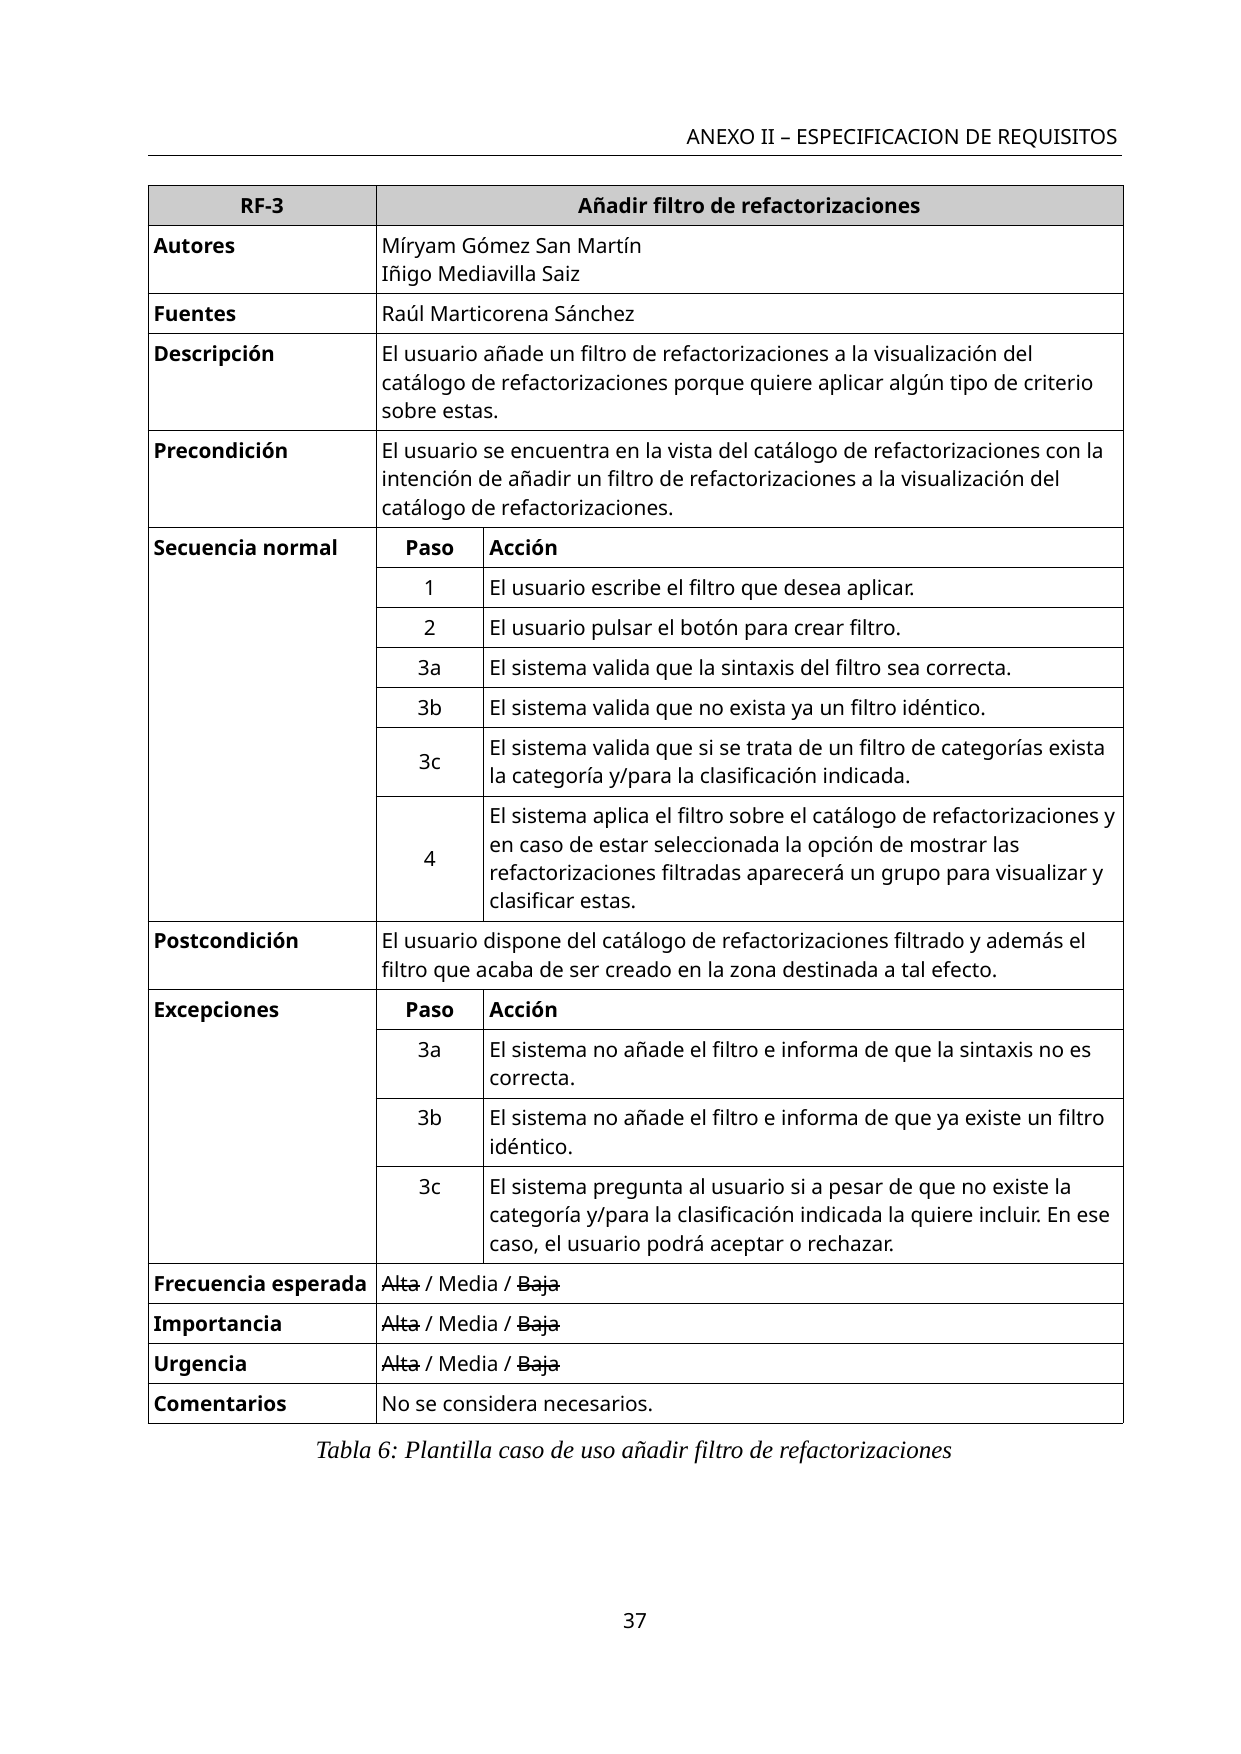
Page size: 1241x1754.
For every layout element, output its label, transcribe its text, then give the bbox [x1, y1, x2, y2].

table_cell El usuario añade un filtro de refactorizaciones a la visualización del catálogo de refactorizaciones porque quiere aplicar algún tipo de criterio sobre estas. [377, 334, 1123, 430]
table_cell 3b [377, 1099, 483, 1166]
table_cell No se considera necesarios. [377, 1384, 1123, 1423]
table_cell El sistema valida que no exista ya un filtro idéntico. [484, 688, 1123, 727]
table_cell El usuario escribe el filtro que desea aplicar. [484, 568, 1123, 607]
table_cell Acción [484, 528, 1123, 567]
table_cell Postcondición [149, 922, 376, 989]
table_cell Alta / Media / Baja [377, 1264, 1123, 1303]
table_cell El sistema valida que la sintaxis del filtro sea correcta. [484, 648, 1123, 687]
table_cell El usuario dispone del catálogo de refactorizaciones filtrado y además el filtro que acaba de ser creado en la zona destinada a tal efecto. [377, 922, 1123, 989]
table_cell El usuario pulsar el botón para crear filtro. [484, 608, 1123, 647]
table_cell Alta / Media / Baja [377, 1344, 1123, 1383]
table_cell Importancia [149, 1304, 376, 1343]
table_cell 1 [377, 568, 483, 607]
table_cell Urgencia [149, 1344, 376, 1383]
table_cell 3c [377, 1167, 483, 1263]
table_cell El usuario se encuentra en la vista del catálogo de refactorizaciones con la intención de añadir un filtro de refactorizaciones a la visualización del catálogo de refactorizaciones. [377, 431, 1123, 527]
table_cell El sistema no añade el filtro e informa de que la sintaxis no es correcta. [484, 1030, 1123, 1098]
table_cell Raúl Marticorena Sánchez [377, 294, 1123, 333]
table_cell Excepciones [149, 990, 376, 1263]
table_cell Fuentes [149, 294, 376, 333]
table_cell Acción [484, 990, 1123, 1029]
table_cell Paso [377, 528, 483, 567]
table_cell El sistema aplica el filtro sobre el catálogo de refactorizaciones y en caso de estar seleccionada la opción de mostrar las refactorizaciones filtradas aparecerá un grupo para visualizar y clasificar estas. [484, 797, 1123, 921]
table_cell Secuencia normal [149, 528, 376, 921]
table_cell 4 [377, 797, 483, 921]
table_cell Míryam Gómez San Martín Iñigo Mediavilla Saiz [377, 226, 1123, 293]
text Tabla 6: Plantilla caso de uso añadir filtro de refactorizaciones [148, 1436, 1122, 1464]
table_cell El sistema no añade el filtro e informa de que ya existe un filtro idéntico. [484, 1099, 1123, 1166]
table_cell Descripción [149, 334, 376, 430]
table_cell Alta / Media / Baja [377, 1304, 1123, 1343]
table_cell Autores [149, 226, 376, 293]
table_cell El sistema valida que si se trata de un filtro de categorías exista la categoría y/para la clasificación indicada. [484, 728, 1123, 796]
table_cell Paso [377, 990, 483, 1029]
table_cell Precondición [149, 431, 376, 527]
table_cell Frecuencia esperada [149, 1264, 376, 1303]
table_cell 3a [377, 1030, 483, 1098]
table_cell 2 [377, 608, 483, 647]
table_cell 3c [377, 728, 483, 796]
table_cell Comentarios [149, 1384, 376, 1423]
table_cell El sistema pregunta al usuario si a pesar de que no existe la categoría y/para la clasificación indicada la quiere incluir. En ese caso, el usuario podrá aceptar o rechazar. [484, 1167, 1123, 1263]
table_header RF-3 [149, 186, 376, 225]
table_header Añadir filtro de refactorizaciones [377, 186, 1123, 225]
table_cell 3b [377, 688, 483, 727]
table_cell 3a [377, 648, 483, 687]
